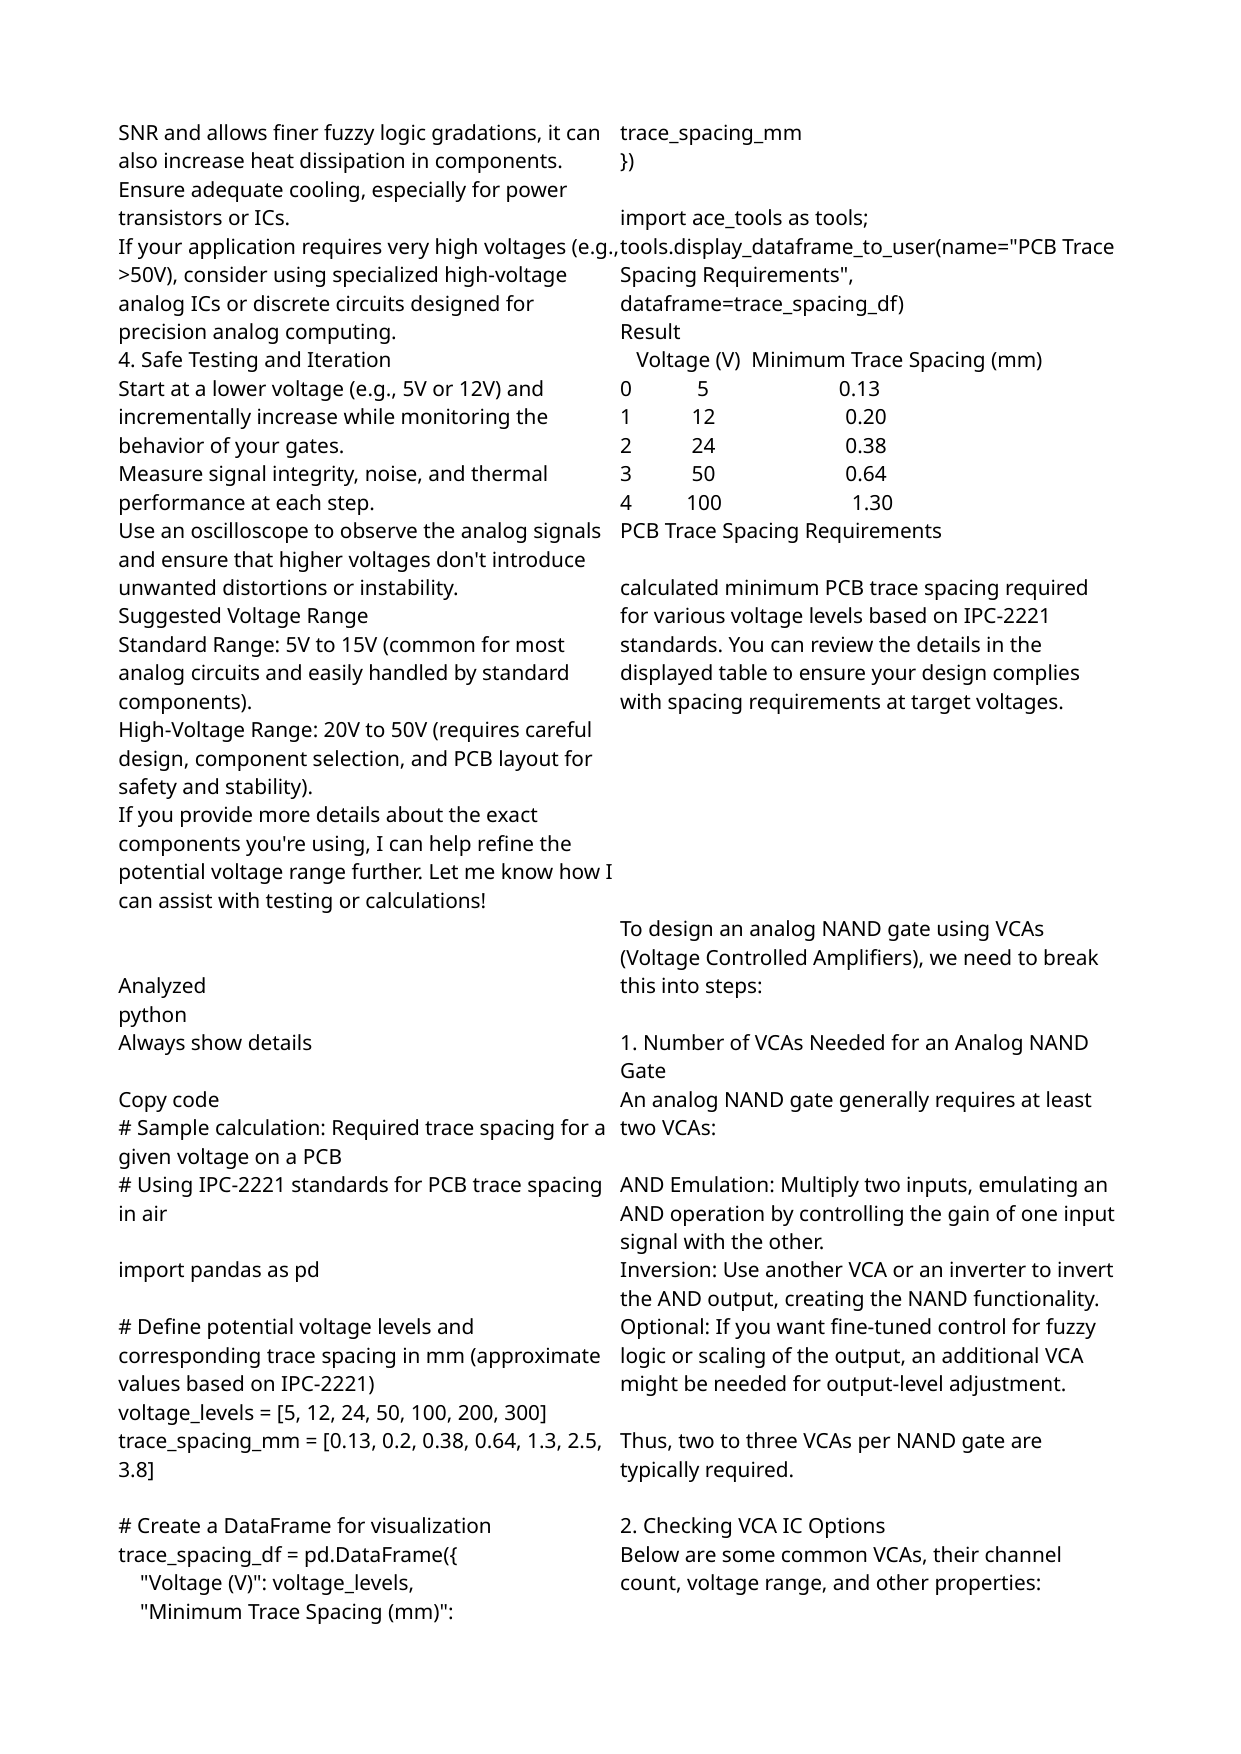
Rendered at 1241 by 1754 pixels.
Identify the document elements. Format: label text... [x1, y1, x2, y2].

text Below are some common VCAs, their channel count, voltage range, and other properties: [620, 1540, 1122, 1597]
text # Using IPC-2221 standards for PCB trace spacing in air [118, 1170, 620, 1227]
text SNR and allows finer fuzzy logic gradations, it can also increase heat dissipation in components. Ensure adequate cooling, especially for power transistors or ICs. [118, 118, 620, 232]
text High-Voltage Range: 20V to 50V (requires careful design, component selection, and PCB layout for safety and stability). [118, 715, 620, 801]
text If your application requires very high voltages (e.g., >50V), consider using specialized high-voltage analog ICs or discrete circuits designed for precision analog computing. [118, 232, 620, 346]
text 3 50 0.64 [620, 459, 1122, 488]
text Always show details [118, 1028, 620, 1057]
text Thus, two to three VCAs per NAND gate are typically required. [620, 1426, 1122, 1483]
text 2 24 0.38 [620, 431, 1122, 459]
text trace_spacing_mm [620, 118, 1122, 147]
text trace_spacing_df = pd.DataFrame({ [118, 1540, 620, 1568]
text Inversion: Use another VCA or an inverter to invert the AND output, creating the NAND functionality. [620, 1256, 1122, 1312]
text 1 12 0.20 [620, 402, 1122, 431]
text voltage_levels = [5, 12, 24, 50, 100, 200, 300] [118, 1398, 620, 1426]
text trace_spacing_mm = [0.13, 0.2, 0.38, 0.64, 1.3, 2.5, 3.8] [118, 1426, 620, 1483]
text # Define potential voltage levels and corresponding trace spacing in mm (approximate values based on IPC-2221) [118, 1312, 620, 1398]
text 1. Number of VCAs Needed for an Analog NAND Gate [620, 1028, 1122, 1085]
text "Voltage (V)": voltage_levels, [118, 1568, 620, 1597]
text python [118, 1000, 620, 1028]
text import pandas as pd [118, 1256, 620, 1284]
text To design an analog NAND gate using VCAs (Voltage Controlled Amplifiers), we need to break this into steps: [620, 914, 1122, 1000]
text Suggested Voltage Range [118, 602, 620, 630]
text }) [620, 147, 1122, 175]
text If you provide more details about the exact components you're using, I can help refine the potential voltage range further. Let me know how I can assist with testing or calculations! [118, 801, 620, 914]
text # Sample calculation: Required trace spacing for a given voltage on a PCB [118, 1113, 620, 1170]
text # Create a DataFrame for visualization [118, 1512, 620, 1540]
text Standard Range: 5V to 15V (common for most analog circuits and easily handled by standard components). [118, 630, 620, 715]
text Measure signal integrity, noise, and thermal performance at each step. [118, 459, 620, 516]
text AND Emulation: Multiply two inputs, emulating an AND operation by controlling the gain of one input signal with the other. [620, 1170, 1122, 1256]
text import ace_tools as tools; tools.display_dataframe_to_user(name="PCB Trace Spacing Requirements", dataframe=trace_spacing_df) [620, 203, 1122, 317]
text An analog NAND gate generally requires at least two VCAs: [620, 1085, 1122, 1142]
text 0 5 0.13 [620, 374, 1122, 402]
text Optional: If you want fine-tuned control for fuzzy logic or scaling of the output, an additional VCA might be needed for output-level adjustment. [620, 1312, 1122, 1398]
text Use an oscilloscope to observe the analog signals and ensure that higher voltages don't introduce unwanted distortions or instability. [118, 516, 620, 602]
text "Minimum Trace Spacing (mm)": [118, 1597, 620, 1625]
text Copy code [118, 1085, 620, 1113]
text Voltage (V) Minimum Trace Spacing (mm) [620, 346, 1122, 374]
text calculated minimum PCB trace spacing required for various voltage levels based on IPC-2221 standards. You can review the details in the displayed table to ensure your design complies with spacing requirements at target voltages. [620, 573, 1122, 715]
text 4 100 1.30 [620, 488, 1122, 516]
text Result [620, 317, 1122, 346]
text Analyzed [118, 971, 620, 1000]
text 2. Checking VCA IC Options [620, 1512, 1122, 1540]
text 4. Safe Testing and Iteration [118, 346, 620, 374]
text Start at a lower voltage (e.g., 5V or 12V) and incrementally increase while monitoring the behavior of your gates. [118, 374, 620, 459]
text PCB Trace Spacing Requirements [620, 516, 1122, 545]
